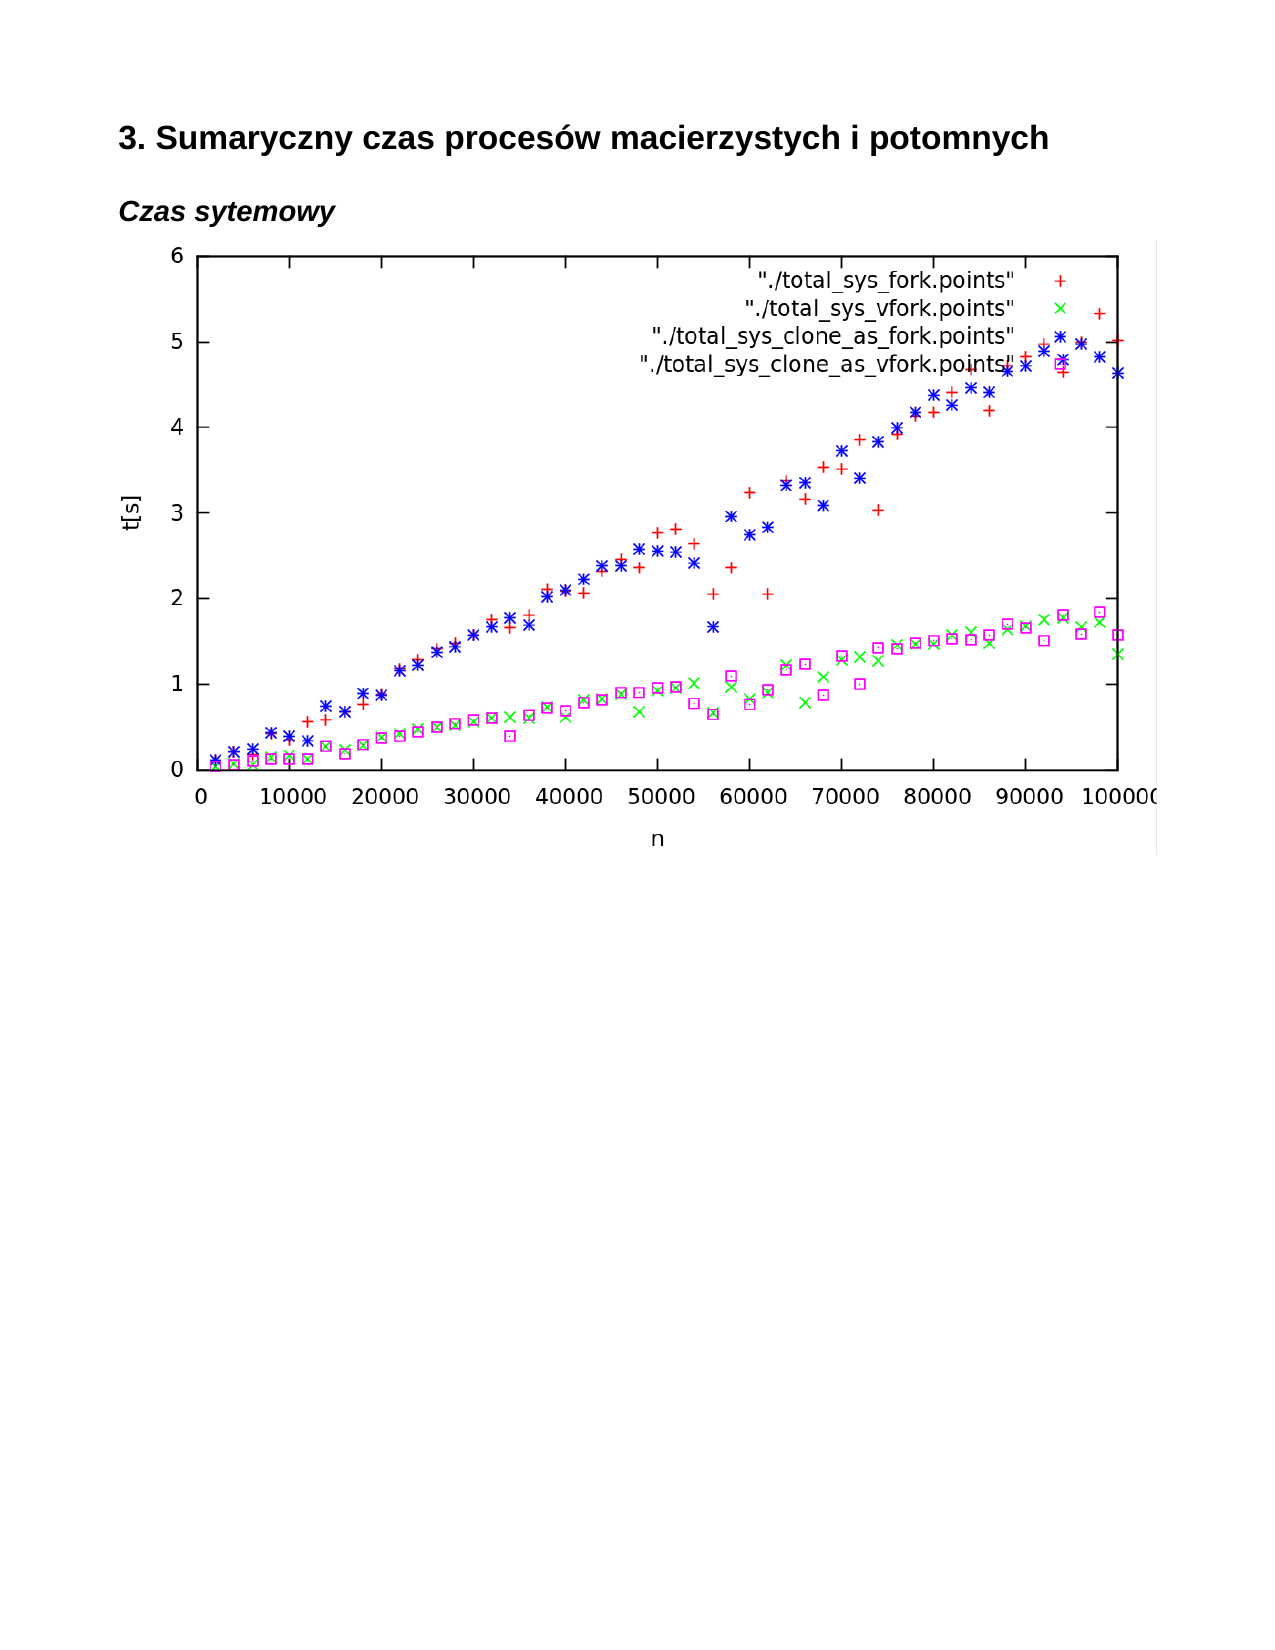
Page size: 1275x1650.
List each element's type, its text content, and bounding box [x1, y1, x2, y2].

subtitle 3. Sumaryczny czas procesów macierzystych i potomnych [118, 118, 1157, 157]
subtitle Czas sytemowy [118, 194, 1157, 228]
picture [118, 240, 1157, 855]
